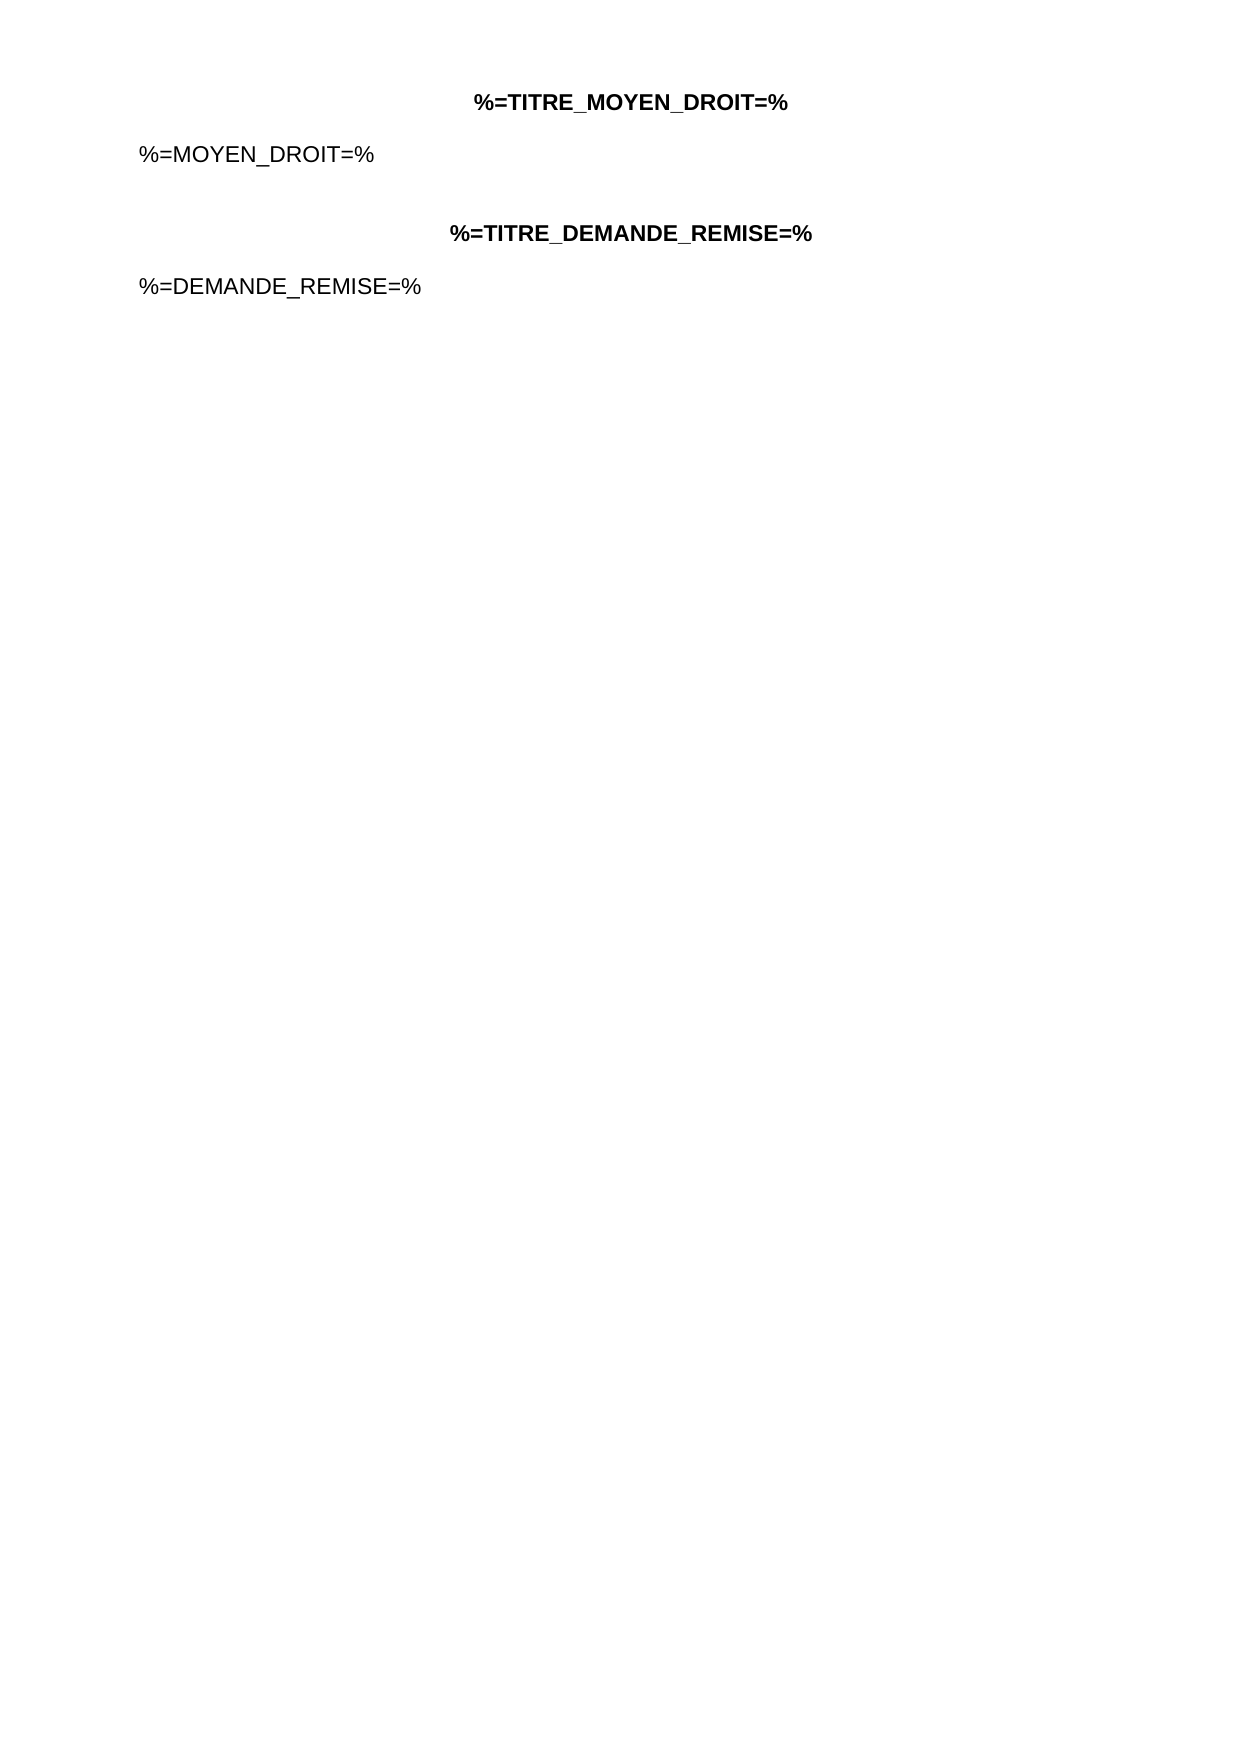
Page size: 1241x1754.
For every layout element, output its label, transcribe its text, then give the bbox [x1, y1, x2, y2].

text %=DEMANDE_REMISE=% [139, 273, 1123, 299]
text %=MOYEN_DROIT=% [139, 141, 1123, 168]
text %=TITRE_MOYEN_DROIT=% [139, 88, 1123, 115]
text %=TITRE_DEMANDE_REMISE=% [139, 220, 1123, 247]
